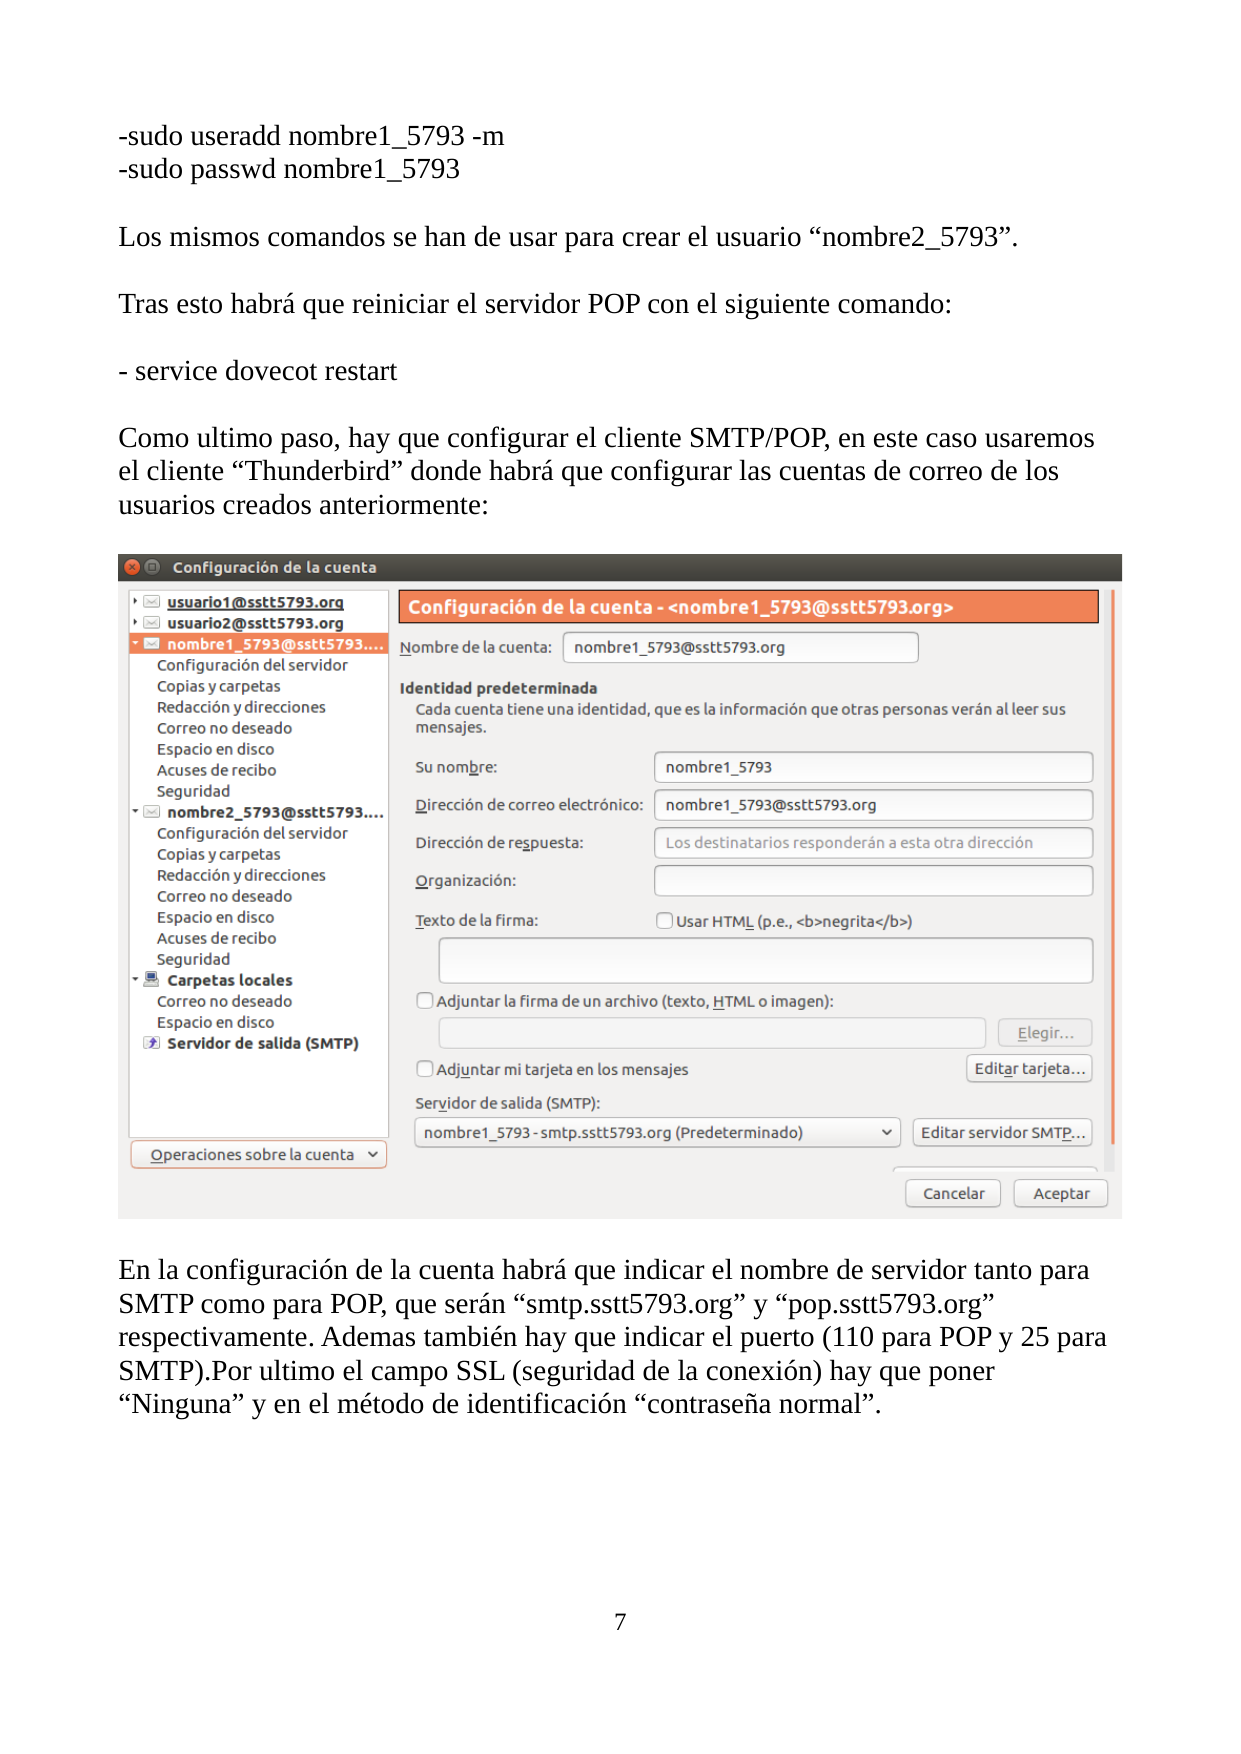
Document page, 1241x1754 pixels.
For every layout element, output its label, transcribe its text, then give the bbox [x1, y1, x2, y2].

text En la configuración de la cuenta habrá que indicar el nombre de servidor tanto para SMTP como para POP, que serán “smtp.sstt5793.org” y “pop.sstt5793.org” respectivamente. Ademas también hay que indicar el puerto (110 para POP y 25 para SMTP).Por ultimo el campo SSL (seguridad de la conexión) hay que poner “Ninguna” y en el método de identificación “contraseña normal”. [118, 1252, 1122, 1420]
text Como ultimo paso, hay que configurar el cliente SMTP/POP, en este caso usaremos el cliente “Thunderbird” donde habrá que configurar las cuentas de correo de los usuarios creados anteriormente: [118, 420, 1122, 521]
text -sudo passwd nombre1_5793 [118, 152, 1122, 185]
text - service dovecot restart [118, 353, 1122, 386]
picture [118, 554, 1123, 1219]
text Tras esto habrá que reiniciar el servidor POP con el siguiente comando: [118, 286, 1122, 319]
text -sudo useradd nombre1_5793 -m [118, 118, 1122, 152]
text Los mismos comandos se han de usar para crear el usuario “nombre2_5793”. [118, 219, 1122, 252]
